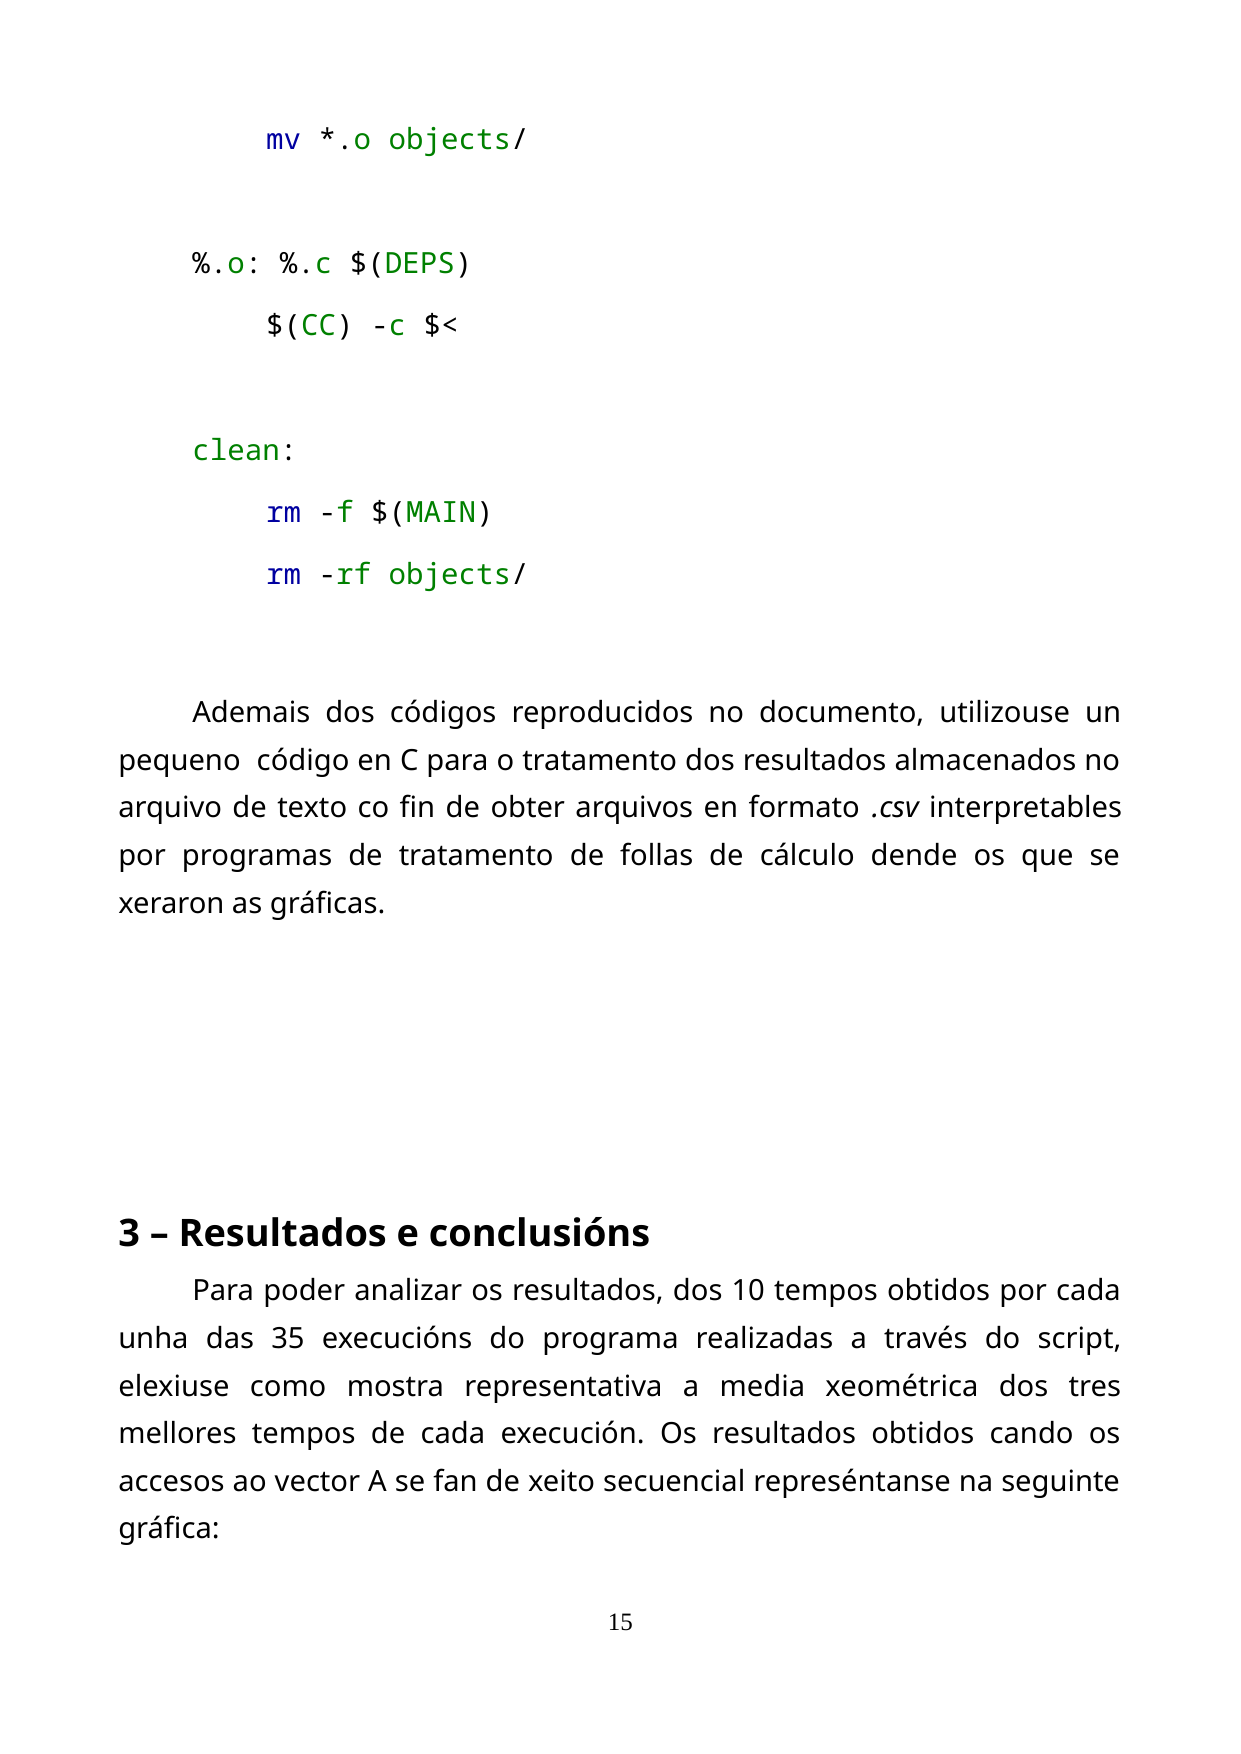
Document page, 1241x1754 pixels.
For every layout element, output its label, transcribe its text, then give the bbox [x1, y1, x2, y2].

subtitle 3 – Resultados e conclusións [118, 1205, 1122, 1257]
text Para poder analizar os resultados, dos 10 tempos obtidos por cada unha das 35 execucións do programa realizadas a través do script, elexiuse como mostra representativa a media xeométrica dos tres mellores tempos de cada execución. Os resultados obtidos cando os accesos ao vector A se fan de xeito secuencial represéntanse na seguinte gráfica: [118, 1269, 1122, 1547]
text mv *.o objects/ [118, 118, 1122, 158]
text $(CC) -c $< [118, 305, 1122, 344]
text Ademais dos códigos reproducidos no documento, utilizouse un pequeno código en C para o tratamento dos resultados almacenados no arquivo de texto co fin de obter arquivos en formato .csv interpretables por programas de tratamento de follas de cálculo dende os que se xeraron as gráficas. [118, 691, 1122, 922]
text clean: [118, 429, 1122, 469]
text rm -f $(MAIN) [118, 491, 1122, 531]
text %.o: %.c $(DEPS) [118, 242, 1122, 282]
text rm -rf objects/ [118, 553, 1122, 593]
